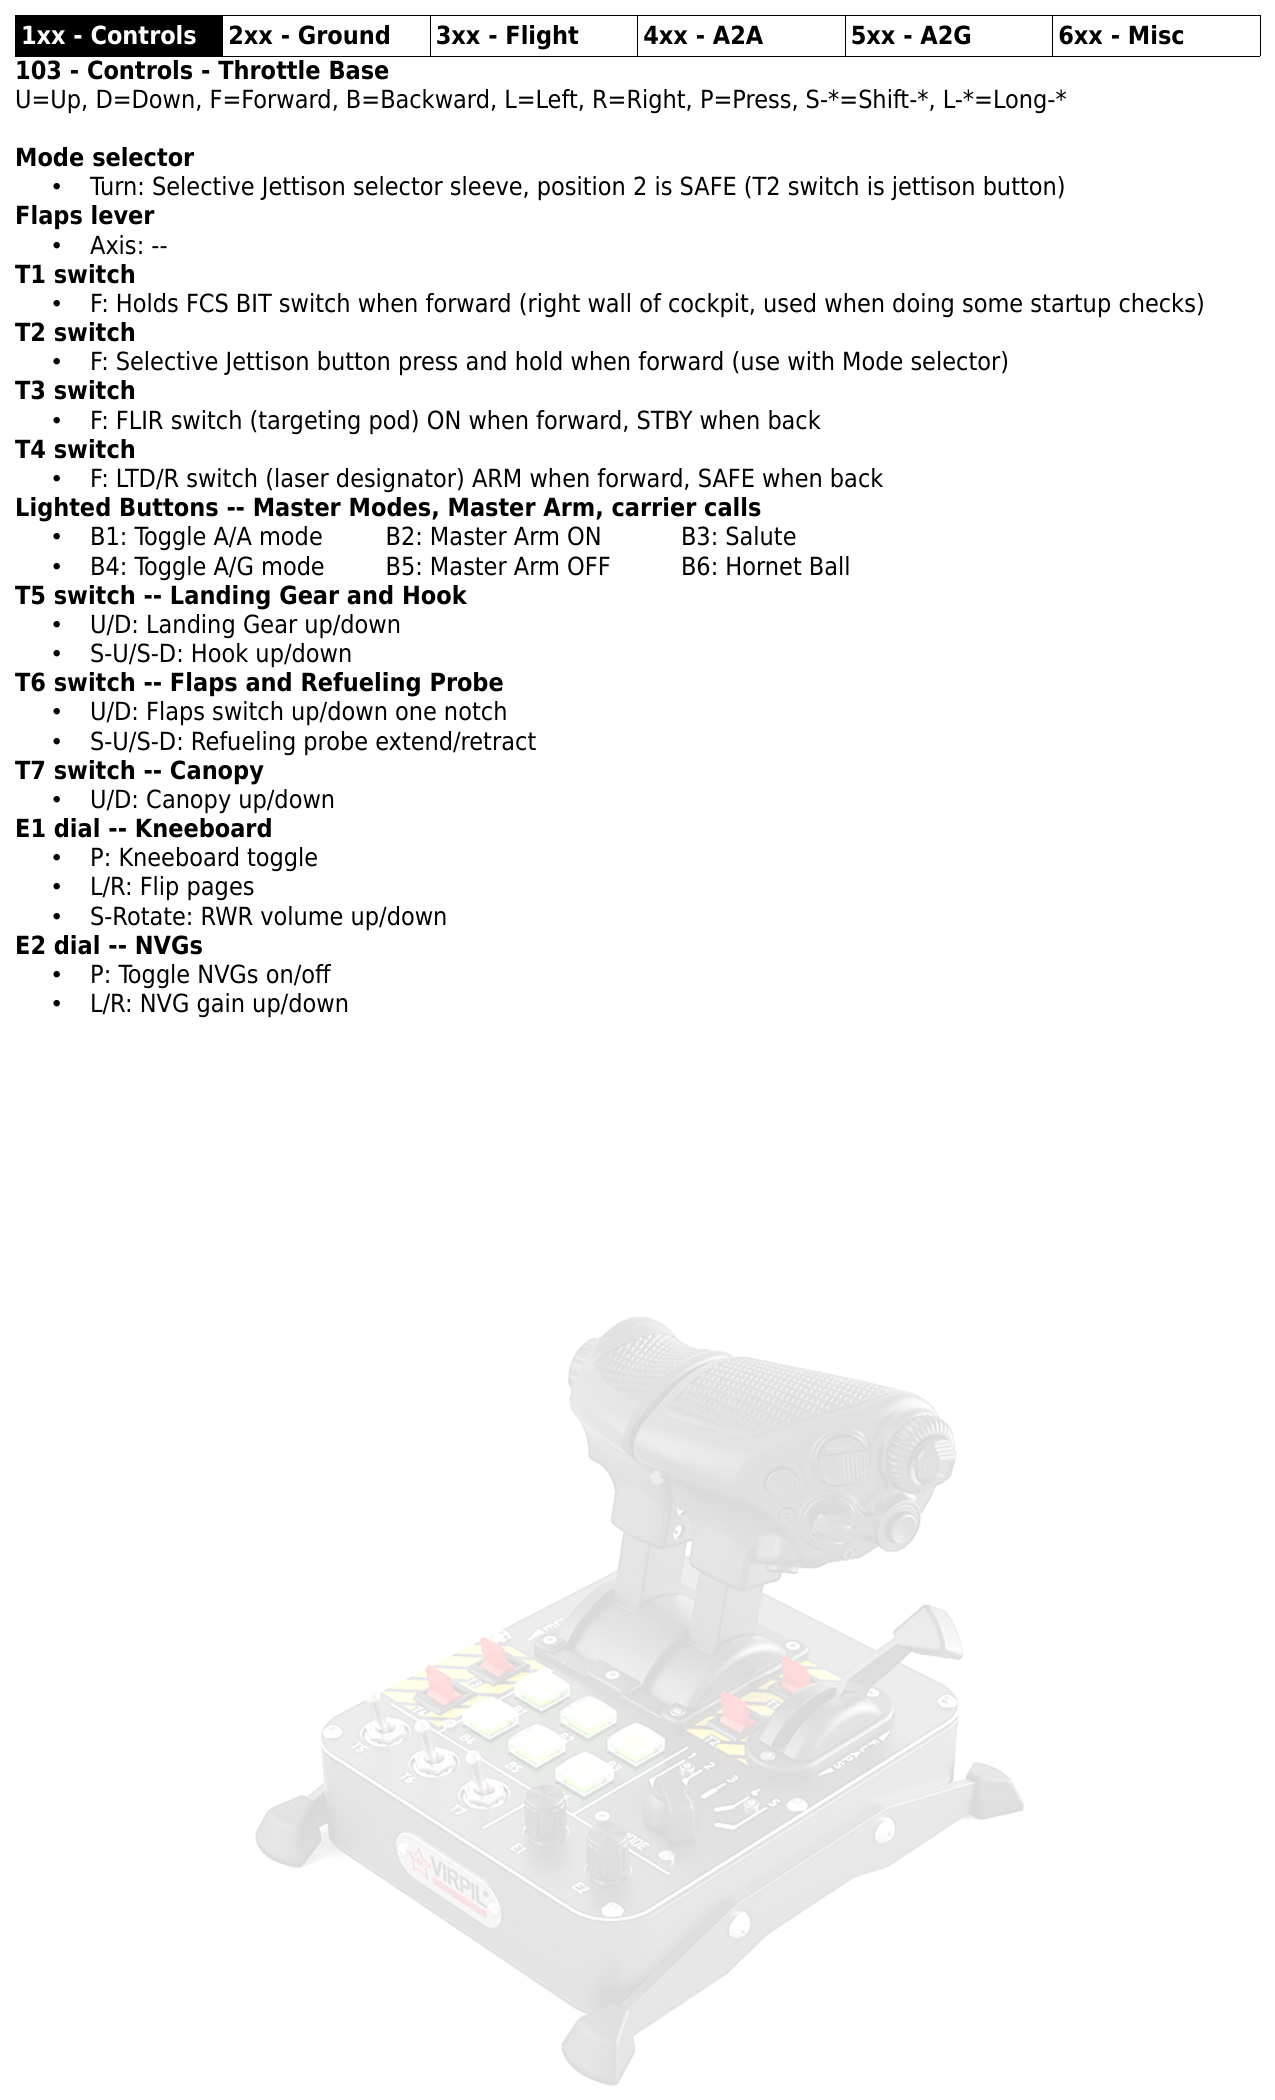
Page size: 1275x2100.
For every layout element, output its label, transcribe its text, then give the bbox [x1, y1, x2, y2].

text Mode selector [15, 143, 1260, 172]
text T2 switch [15, 318, 1260, 347]
list B1: Toggle A/A mode B2: Master Arm ON B3: Salute [52, 522, 1260, 552]
text U=Up, D=Down, F=Forward, B=Backward, L=Left, R=Right, P=Press, S-*=Shift-*, L-*=Long-* [15, 85, 1260, 114]
list Turn: Selective Jettison selector sleeve, position 2 is SAFE (T2 switch is jettison button) [52, 172, 1260, 202]
table_header 4xx - A2A [638, 16, 845, 56]
text Flaps lever [15, 202, 1260, 231]
text T5 switch -- Landing Gear and Hook [15, 581, 1260, 610]
list L/R: NVG gain up/down [52, 989, 1260, 1018]
list U/D: Flaps switch up/down one notch [52, 697, 1260, 727]
table_header 1xx - Controls [16, 16, 222, 56]
list L/R: Flip pages [52, 872, 1260, 902]
table_header 2xx - Ground [223, 16, 430, 56]
text T1 switch [15, 260, 1260, 289]
list F: Holds FCS BIT switch when forward (right wall of cockpit, used when doing some startup checks) [52, 289, 1260, 318]
table_header 3xx - Flight [431, 16, 637, 56]
text T4 switch [15, 435, 1260, 464]
text T7 switch -- Canopy [15, 756, 1260, 785]
list B4: Toggle A/G mode B5: Master Arm OFF B6: Hornet Ball [52, 552, 1260, 581]
text E2 dial -- NVGs [15, 931, 1260, 960]
list U/D: Landing Gear up/down [52, 610, 1260, 639]
list S-U/S-D: Hook up/down [52, 639, 1260, 668]
list F: FLIR switch (targeting pod) ON when forward, STBY when back [52, 406, 1260, 435]
list Axis: -- [52, 231, 1260, 260]
table_header 6xx - Misc [1053, 16, 1260, 56]
list S-Rotate: RWR volume up/down [52, 902, 1260, 931]
list U/D: Canopy up/down [52, 785, 1260, 814]
list F: LTD/R switch (laser designator) ARM when forward, SAFE when back [52, 464, 1260, 493]
text Lighted Buttons -- Master Modes, Master Arm, carrier calls [15, 493, 1260, 522]
table_header 5xx - A2G [846, 16, 1052, 56]
list F: Selective Jettison button press and hold when forward (use with Mode selector) [52, 347, 1260, 377]
text E1 dial -- Kneeboard [15, 814, 1260, 843]
text T6 switch -- Flaps and Refueling Probe [15, 668, 1260, 697]
text 103 - Controls - Throttle Base [15, 57, 1260, 85]
list P: Toggle NVGs on/off [52, 960, 1260, 989]
text T3 switch [15, 377, 1260, 406]
list S-U/S-D: Refueling probe extend/retract [52, 727, 1260, 756]
list P: Kneeboard toggle [52, 843, 1260, 872]
